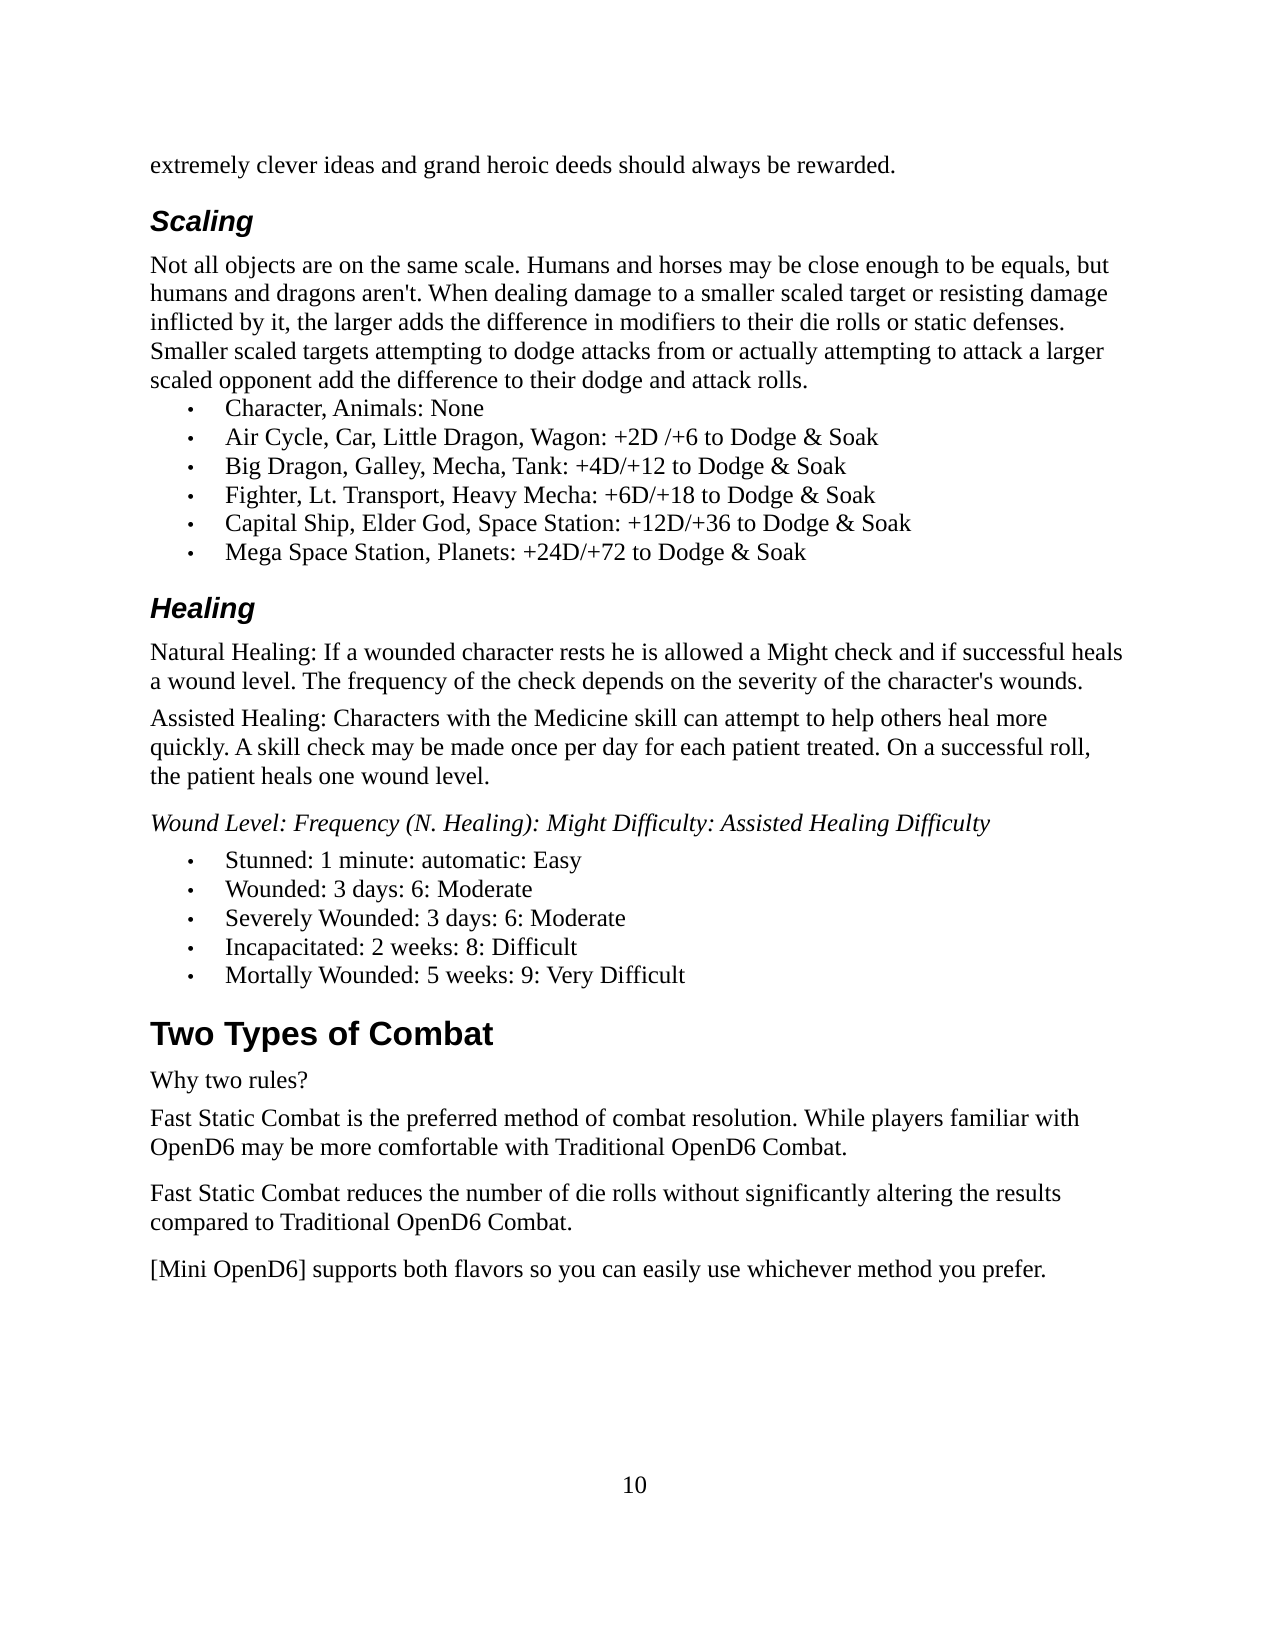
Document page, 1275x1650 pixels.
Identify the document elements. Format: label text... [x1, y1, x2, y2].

text extremely clever ideas and grand heroic deeds should always be rewarded. [150, 150, 1125, 179]
list Severely Wounded: 3 days: 6: Moderate [187, 903, 1125, 932]
list Fighter, Lt. Transport, Heavy Mecha: +6D/+18 to Dodge & Soak [187, 480, 1125, 508]
text Why two rules? [150, 1065, 1125, 1094]
list Incapacitated: 2 weeks: 8: Difficult [187, 932, 1125, 960]
text Fast Static Combat reduces the number of die rolls without significantly altering the results compared to Traditional OpenD6 Combat. [150, 1178, 1125, 1236]
list Air Cycle, Car, Little Dragon, Wagon: +2D /+6 to Dodge & Soak [187, 422, 1125, 451]
list Mega Space Station, Planets: +24D/+72 to Dodge & Soak [187, 537, 1125, 566]
list Capital Ship, Elder God, Space Station: +12D/+36 to Dodge & Soak [187, 508, 1125, 537]
list Mortally Wounded: 5 weeks: 9: Very Difficult [187, 960, 1125, 989]
text Fast Static Combat is the preferred method of combat resolution. While players familiar with OpenD6 may be more comfortable with Traditional OpenD6 Combat. [150, 1103, 1125, 1161]
text Assisted Healing: Characters with the Medicine skill can attempt to help others heal more quickly. A skill check may be made once per day for each patient treated. On a successful roll, the patient heals one wound level. [150, 703, 1125, 790]
text [Mini OpenD6] supports both flavors so you can easily use whichever method you prefer. [150, 1254, 1125, 1283]
subtitle Healing [150, 591, 1125, 624]
subtitle Scaling [150, 204, 1125, 237]
text Wound Level: Frequency (N. Healing): Might Difficulty: Assisted Healing Difficulty [150, 808, 1125, 836]
list Wounded: 3 days: 6: Moderate [187, 874, 1125, 903]
text Natural Healing: If a wounded character rests he is allowed a Might check and if successful heals a wound level. The frequency of the check depends on the severity of the character's wounds. [150, 637, 1125, 694]
list Stunned: 1 minute: automatic: Easy [187, 845, 1125, 874]
text Not all objects are on the same scale. Humans and horses may be close enough to be equals, but humans and dragons aren't. When dealing damage to a smaller scaled target or resisting damage inflicted by it, the larger adds the difference in modifiers to their die rolls or static defenses. Smaller scaled targets attempting to dodge attacks from or actually attempting to attack a larger scaled opponent add the difference to their dodge and attack rolls. [150, 250, 1125, 393]
subtitle Two Types of Combat [150, 1014, 1125, 1053]
list Big Dragon, Galley, Mecha, Tank: +4D/+12 to Dodge & Soak [187, 451, 1125, 480]
list Character, Animals: None [187, 393, 1125, 422]
